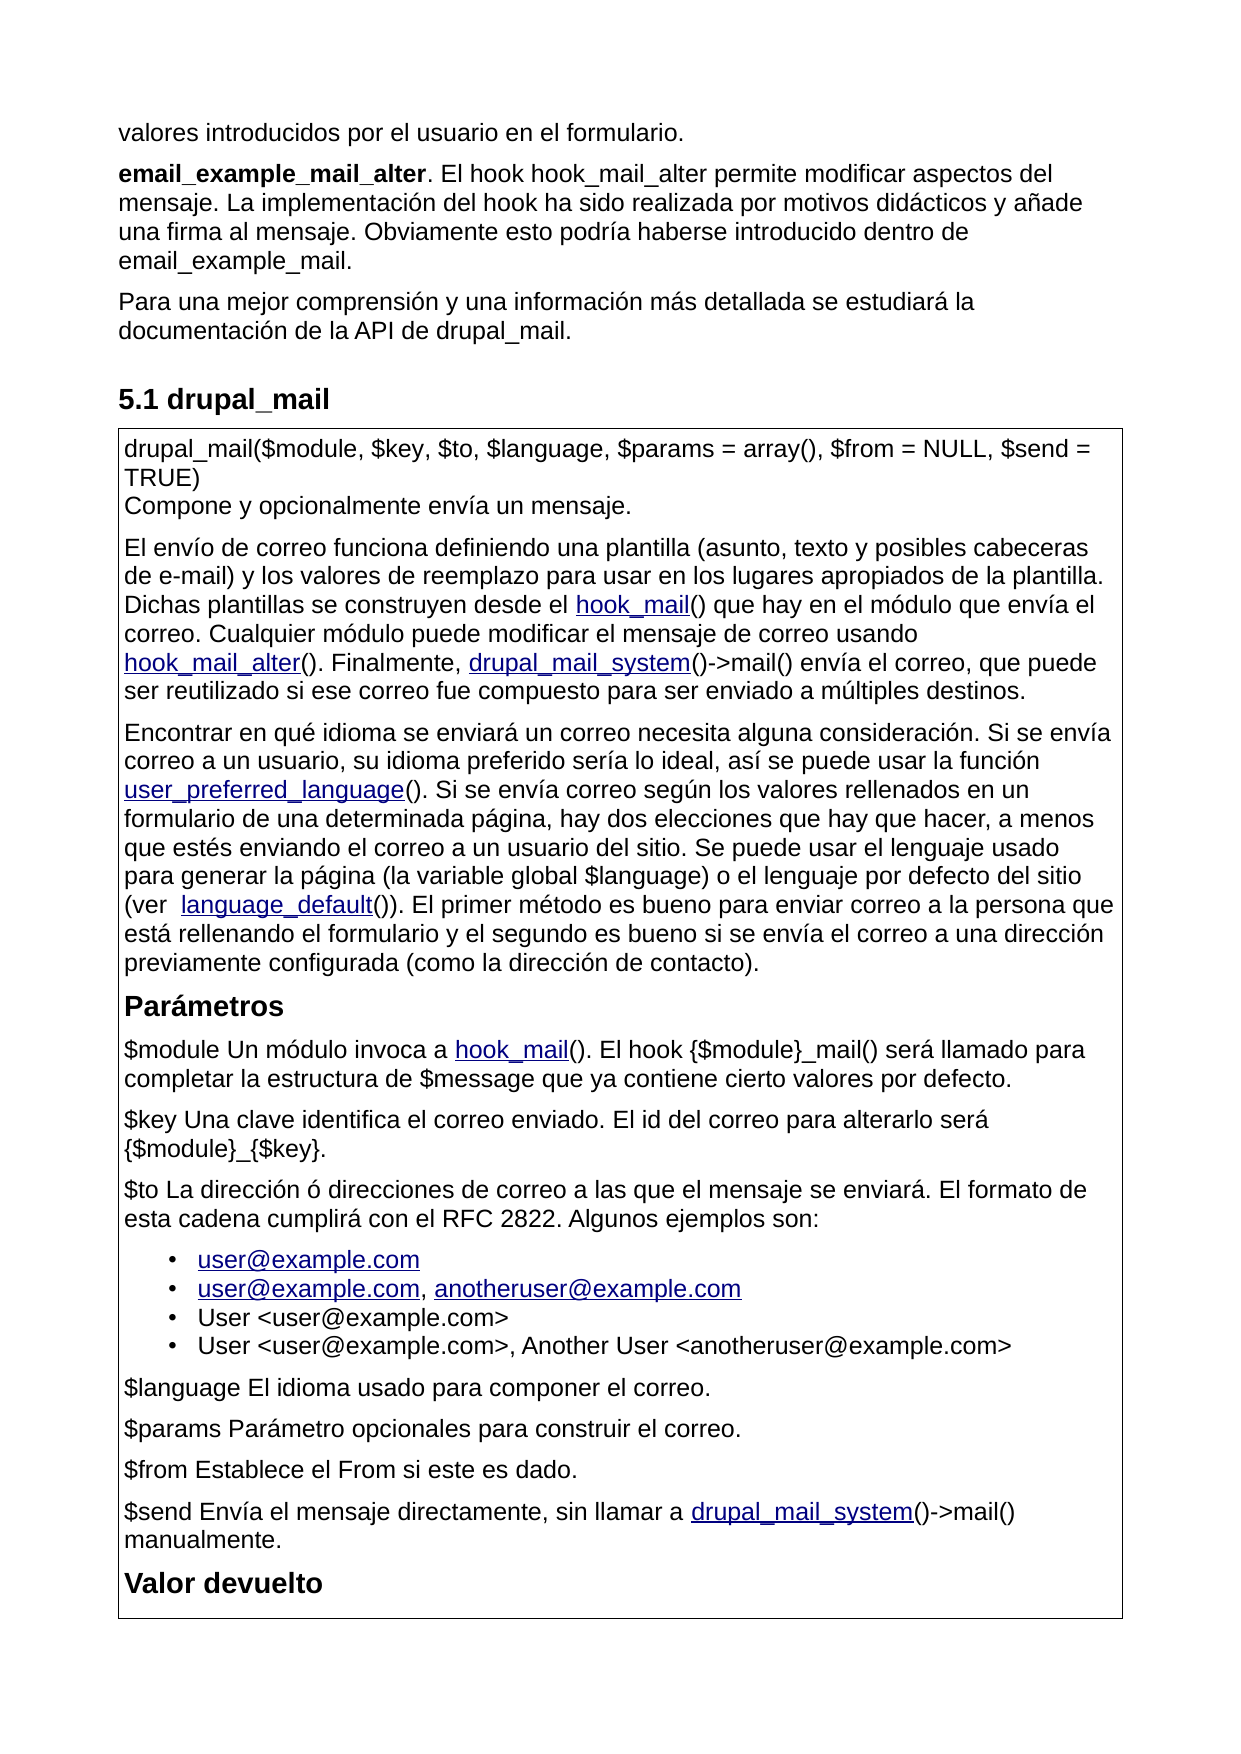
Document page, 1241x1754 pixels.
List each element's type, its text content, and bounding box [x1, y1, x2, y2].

text valores introducidos por el usuario en el formulario. [118, 118, 1122, 147]
text email_example_mail_alter. El hook hook_mail_alter permite modificar aspectos del mensaje. La implementación del hook ha sido realizada por motivos didácticos y añade una firma al mensaje. Obviamente esto podría haberse introducido dentro de email_example_mail. [118, 159, 1122, 274]
text Para una mejor comprensión y una información más detallada se estudiará la documentación de la API de drupal_mail. [118, 287, 1122, 344]
table_header drupal_mail($module, $key, $to, $language, $params = array(), $from = NULL, $send = TRUE) Compone y opcionalmente envía un mensaje. El envío de correo funciona definiendo una plantilla (asunto, texto y posibles cabeceras de e-mail) y los valores de reemplazo para usar en los lugares apropiados de la plantilla. Dichas plantillas se construyen desde el hook_mail() que hay en el módulo que envía el correo. Cualquier módulo puede modificar el mensaje de correo usando hook_mail_alter(). Finalmente, drupal_mail_system()->mail() envía el correo, que puede ser reutilizado si ese correo fue compuesto para ser enviado a múltiples destinos. Encontrar en qué idioma se enviará un correo necesita alguna consideración. Si se envía correo a un usuario, su idioma preferido sería lo ideal, así se puede usar la función user_preferred_language(). Si se envía correo según los valores rellenados en un formulario de una determinada página, hay dos elecciones que hay que hacer, a menos que estés enviando el correo a un usuario del sitio. Se puede usar el lenguaje usado para generar la página (la variable global $language) o el lenguaje por defecto del sitio (ver language_default()). El primer método es bueno para enviar correo a la persona que está rellenando el formulario y el segundo es bueno si se envía el correo a una dirección previamente configurada (como la dirección de contacto). Parámetros $module Un módulo invoca a hook_mail(). El hook {$module}_mail() será llamado para completar la estructura de $message que ya contiene cierto valores por defecto. $key Una clave identifica el correo enviado. El id del correo para alterarlo será {$module}_{$key}. $to La dirección ó direcciones de correo a las que el mensaje se enviará. El formato de esta cadena cumplirá con el RFC 2822. Algunos ejemplos son: user@example.com user@example.com, anotheruser@example.com User <user@example.com> User <user@example.com>, Another User <anotheruser@example.com> $language El idioma usado para componer el correo. $params Parámetro opcionales para construir el correo. $from Establece el From si este es dado. $send Envía el mensaje directamente, sin llamar a drupal_mail_system()->mail() manualmente. Valor devuelto [119, 429, 1122, 1618]
subtitle 5.1 drupal_mail [118, 382, 1122, 415]
